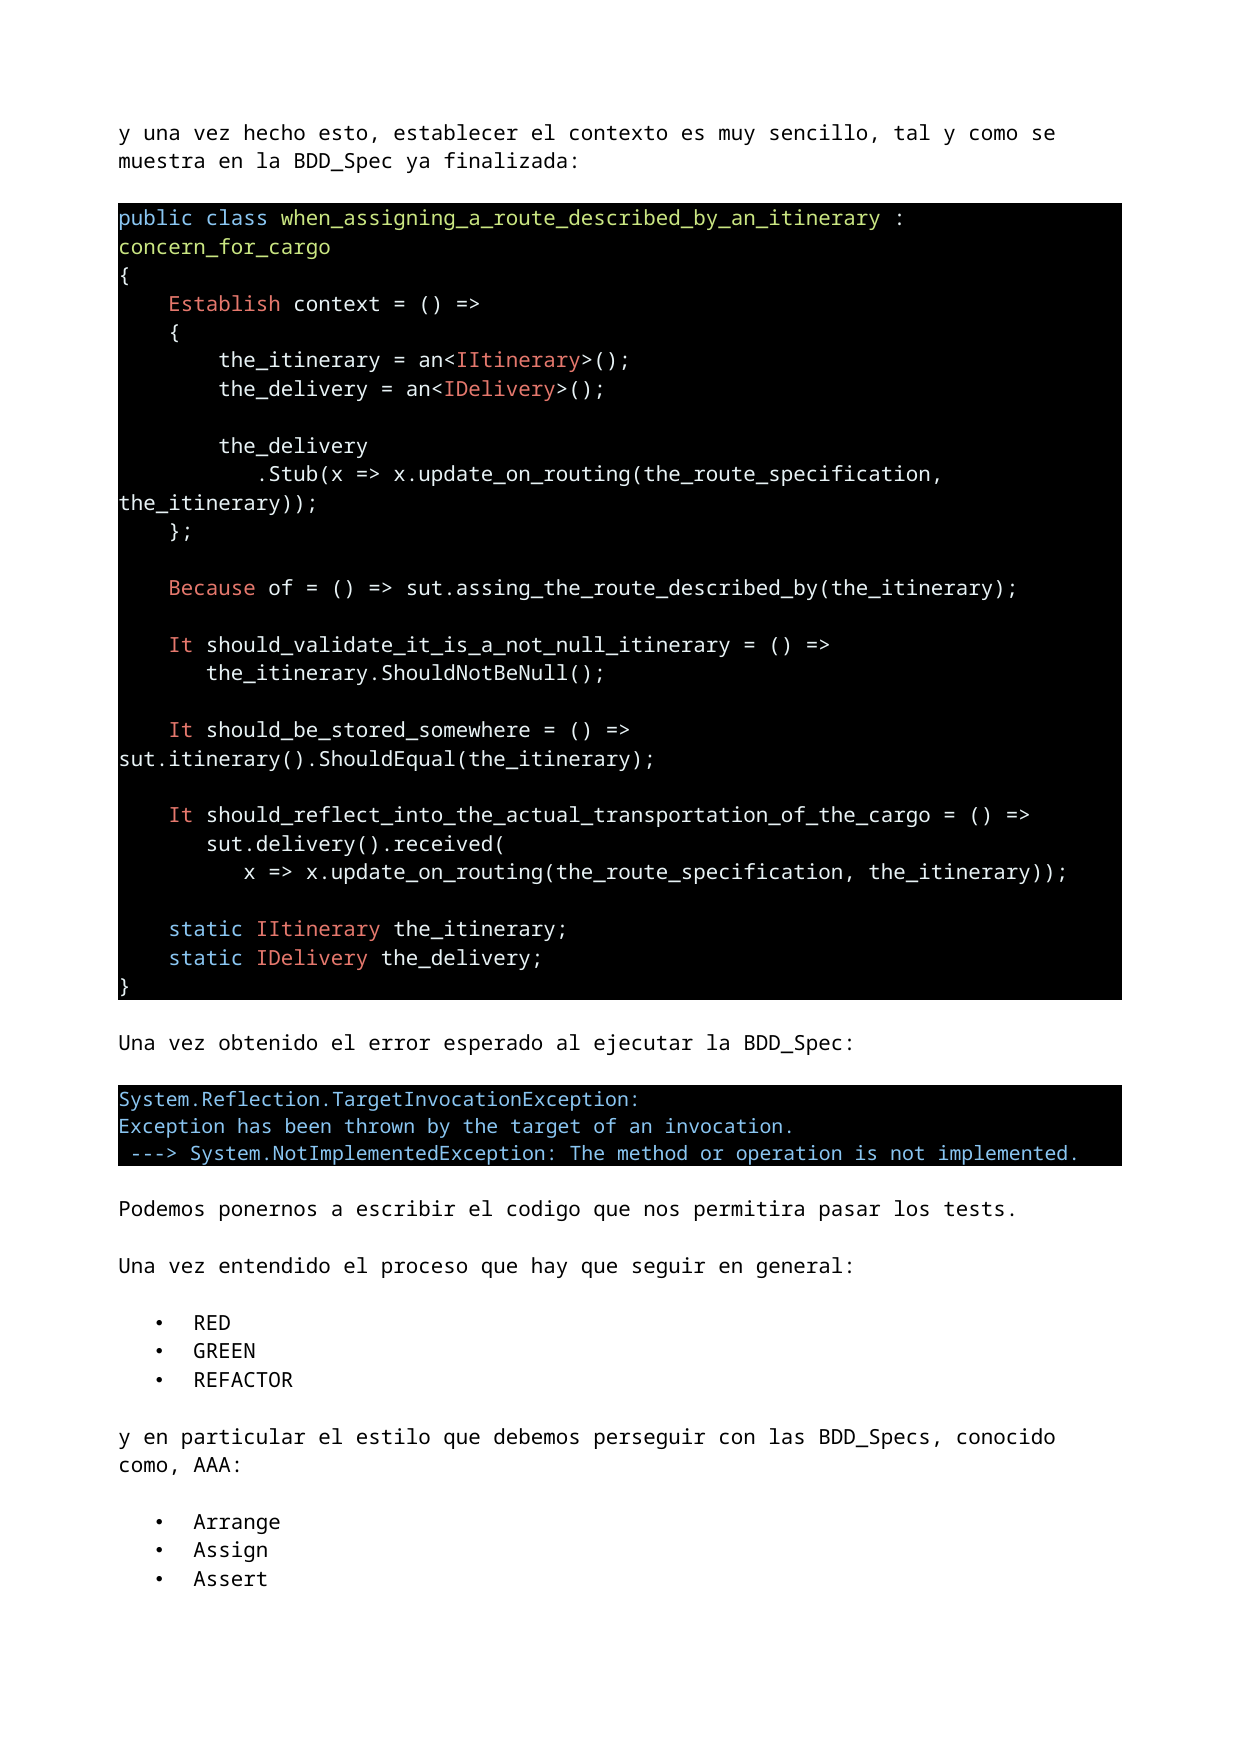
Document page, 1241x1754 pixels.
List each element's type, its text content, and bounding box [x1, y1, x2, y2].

list Assert [156, 1564, 1122, 1592]
text Exception has been thrown by the target of an invocation. [118, 1112, 1122, 1139]
text { [118, 317, 1122, 346]
text Because of = () => sut.assing_the_route_described_by(the_itinerary); [118, 573, 1122, 602]
text It should_be_stored_somewhere = () => sut.itinerary().ShouldEqual(the_itinerary); [118, 715, 1122, 772]
list Arrange [156, 1507, 1122, 1536]
text It should_reflect_into_the_actual_transportation_of_the_cargo = () => [118, 801, 1122, 829]
text y en particular el estilo que debemos perseguir con las BDD_Specs, conocido como, AAA: [118, 1422, 1122, 1479]
text the_itinerary = an<IItinerary>(); [118, 346, 1122, 374]
text y una vez hecho esto, establecer el contexto es muy sencillo, tal y como se muestra en la BDD_Spec ya finalizada: [118, 118, 1122, 175]
text sut.delivery().received( [118, 829, 1122, 857]
list RED [156, 1308, 1122, 1337]
text the_itinerary.ShouldNotBeNull(); [118, 658, 1122, 687]
text static IDelivery the_delivery; [118, 943, 1122, 971]
text ---> System.NotImplementedException: The method or operation is not implemented. [118, 1139, 1122, 1166]
text .Stub(x => x.update_on_routing(the_route_specification, the_itinerary)); [118, 459, 1122, 516]
text the_delivery = an<IDelivery>(); [118, 374, 1122, 402]
text the_delivery [118, 431, 1122, 459]
list Assign [156, 1536, 1122, 1564]
text It should_validate_it_is_a_not_null_itinerary = () => [118, 630, 1122, 658]
text { [118, 260, 1122, 289]
text System.Reflection.TargetInvocationException: [118, 1085, 1122, 1112]
text x => x.update_on_routing(the_route_specification, the_itinerary)); [118, 857, 1122, 886]
text public class when_assigning_a_route_described_by_an_itinerary : concern_for_cargo [118, 203, 1122, 260]
list GREEN [156, 1337, 1122, 1365]
text }; [118, 516, 1122, 545]
text static IItinerary the_itinerary; [118, 914, 1122, 943]
text } [118, 971, 1122, 1000]
list REFACTOR [156, 1365, 1122, 1393]
text Establish context = () => [118, 289, 1122, 317]
text Una vez entendido el proceso que hay que seguir en general: [118, 1251, 1122, 1280]
text Podemos ponernos a escribir el codigo que nos permitira pasar los tests. [118, 1194, 1122, 1223]
text Una vez obtenido el error esperado al ejecutar la BDD_Spec: [118, 1028, 1122, 1057]
